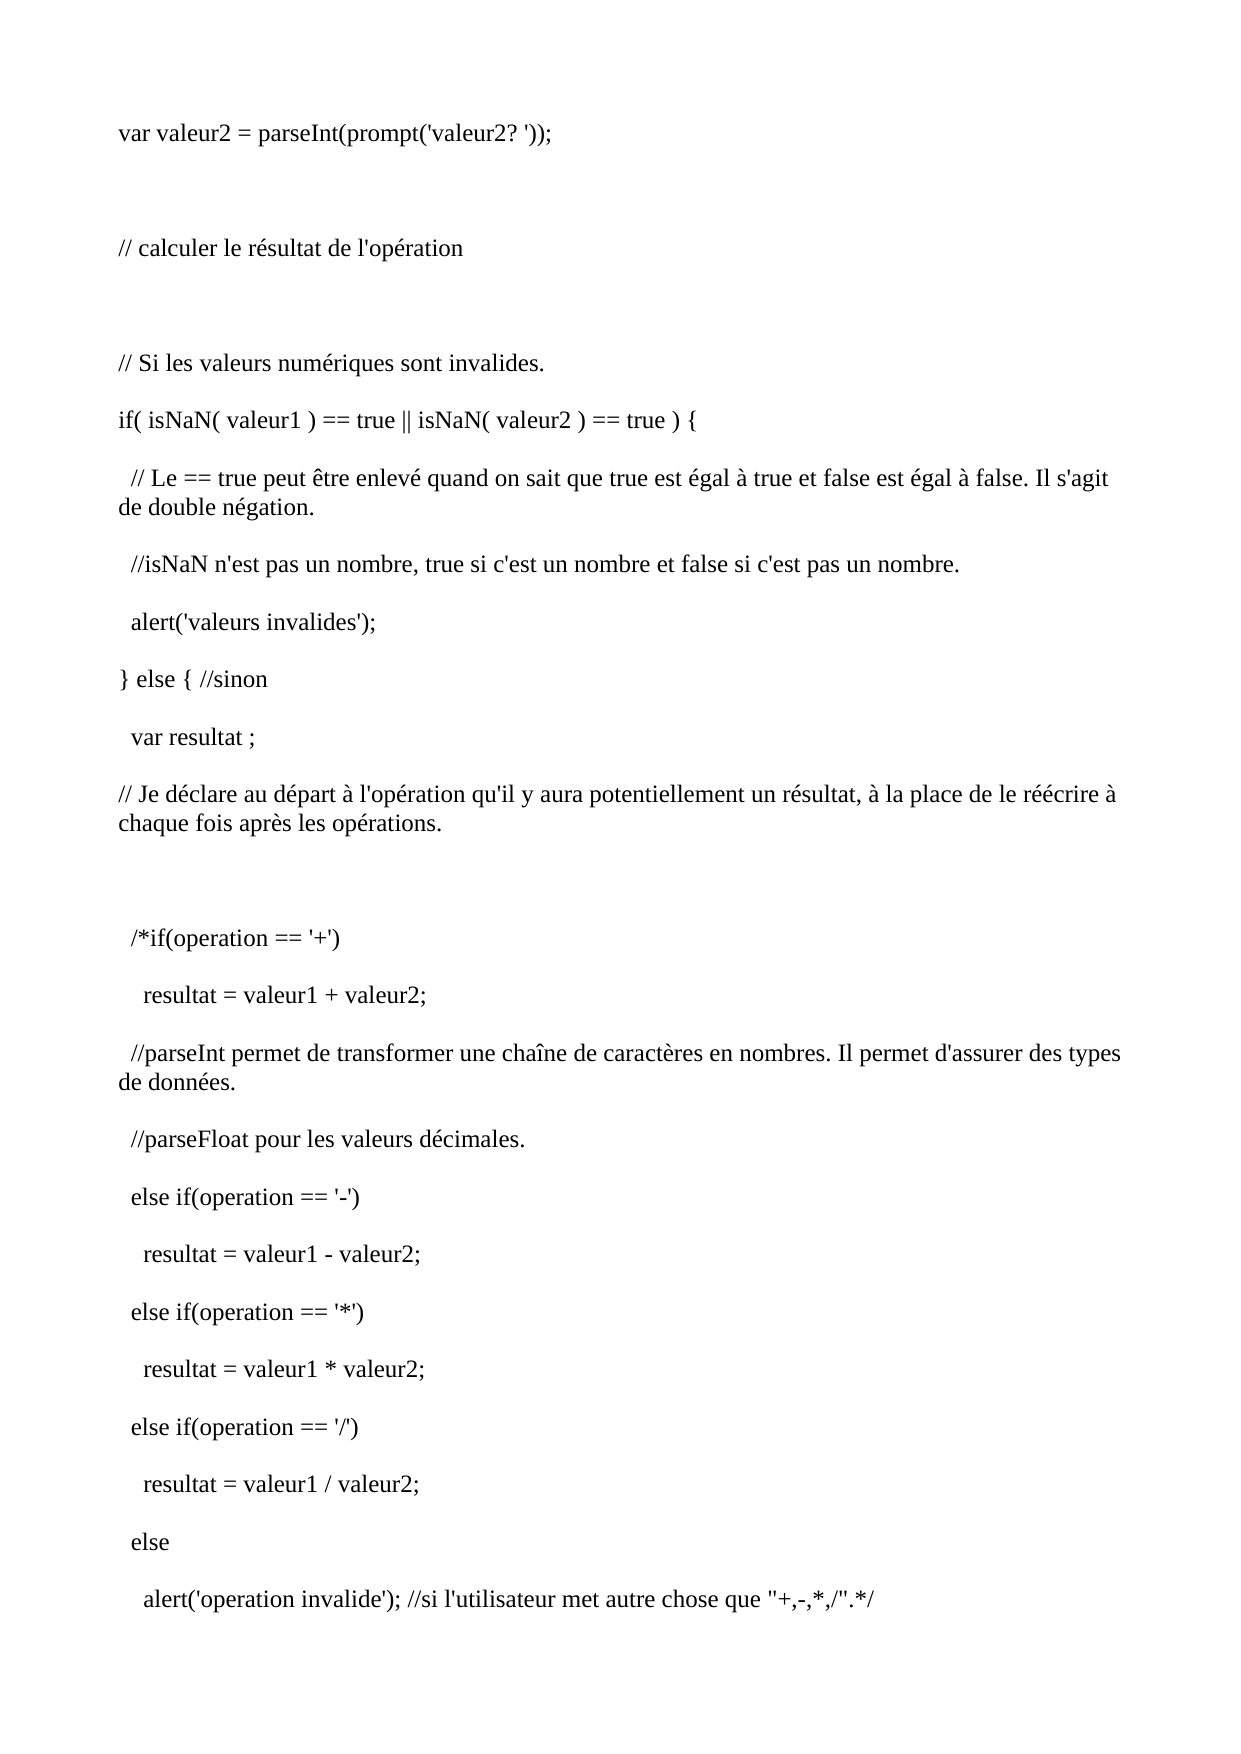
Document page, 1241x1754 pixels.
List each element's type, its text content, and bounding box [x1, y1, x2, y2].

text resultat = valeur1 * valeur2; [118, 1354, 1122, 1383]
text // calculer le résultat de l'opération [118, 233, 1122, 262]
text //parseFloat pour les valeurs décimales. [118, 1124, 1122, 1153]
text else if(operation == '/') [118, 1412, 1122, 1441]
text //parseInt permet de transformer une chaîne de caractères en nombres. Il permet d'assurer des types de données. [118, 1038, 1122, 1096]
text resultat = valeur1 / valeur2; [118, 1469, 1122, 1498]
text //isNaN n'est pas un nombre, true si c'est un nombre et false si c'est pas un nombre. [118, 549, 1122, 578]
text // Je déclare au départ à l'opération qu'il y aura potentiellement un résultat, à la place de le réécrire à chaque fois après les opérations. [118, 779, 1122, 837]
text } else { //sinon [118, 664, 1122, 693]
text else [118, 1527, 1122, 1556]
text resultat = valeur1 + valeur2; [118, 981, 1122, 1009]
text // Le == true peut être enlevé quand on sait que true est égal à true et false est égal à false. Il s'agit de double négation. [118, 463, 1122, 521]
text /*if(operation == '+') [118, 923, 1122, 952]
text else if(operation == '*') [118, 1297, 1122, 1326]
text // Si les valeurs numériques sont invalides. [118, 348, 1122, 377]
text alert('valeurs invalides'); [118, 607, 1122, 636]
text else if(operation == '-') [118, 1182, 1122, 1211]
text var valeur2 = parseInt(prompt('valeur2? ')); [118, 118, 1122, 147]
text var resultat ; [118, 722, 1122, 751]
text alert('operation invalide'); //si l'utilisateur met autre chose que "+,-,*,/".*/ [118, 1584, 1122, 1613]
text resultat = valeur1 - valeur2; [118, 1239, 1122, 1268]
text if( isNaN( valeur1 ) == true || isNaN( valeur2 ) == true ) { [118, 406, 1122, 434]
